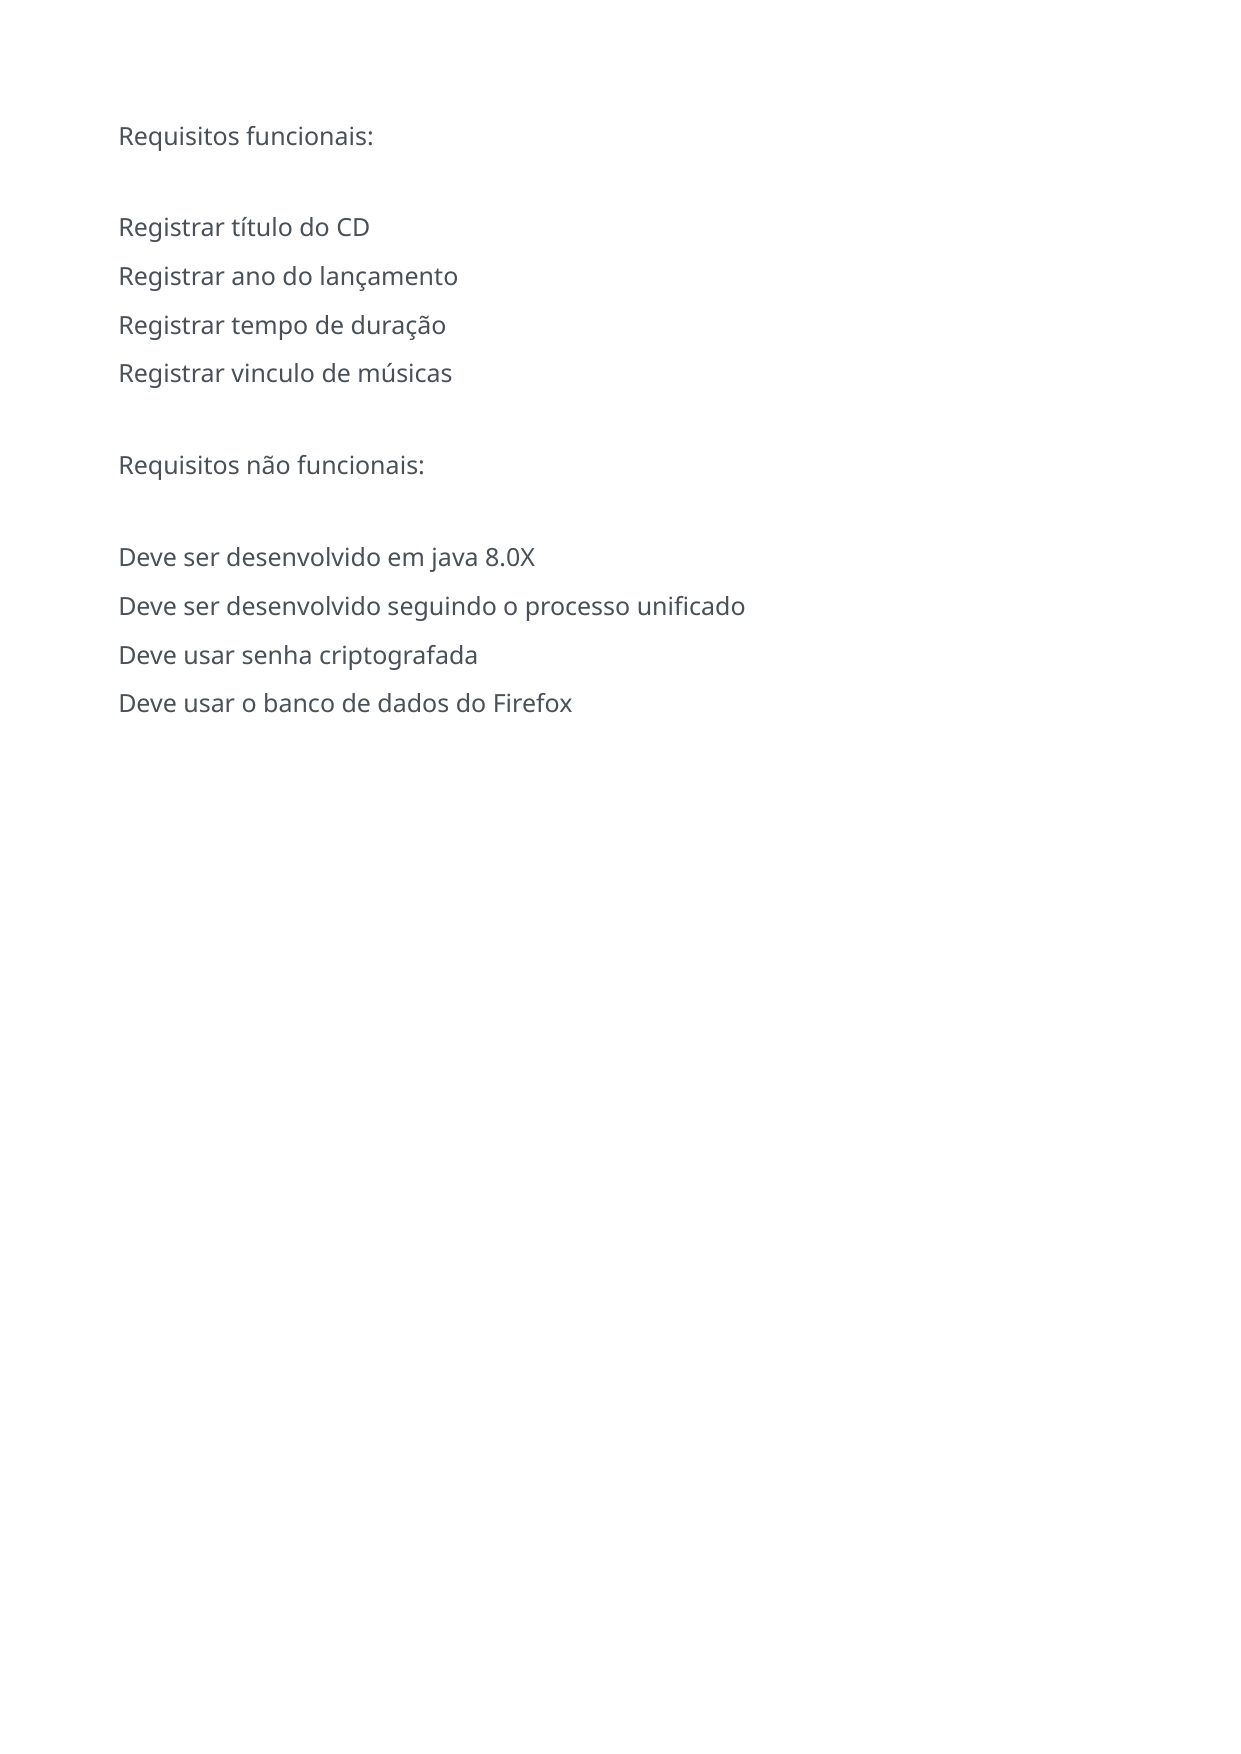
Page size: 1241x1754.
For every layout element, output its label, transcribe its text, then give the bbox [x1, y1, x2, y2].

text Registrar tempo de duração [118, 307, 1122, 341]
text Registrar ano do lançamento [118, 259, 1122, 293]
text Deve ser desenvolvido seguindo o processo unificado [118, 589, 1122, 623]
text Registrar vinculo de músicas [118, 356, 1122, 390]
text Deve ser desenvolvido em java 8.0X [118, 540, 1122, 574]
text Requisitos funcionais: [118, 118, 1122, 152]
text Deve usar senha criptografada [118, 637, 1122, 671]
text Deve usar o banco de dados do Firefox [118, 686, 1122, 720]
text Registrar título do CD [118, 210, 1122, 244]
text Requisitos não funcionais: [118, 448, 1122, 482]
